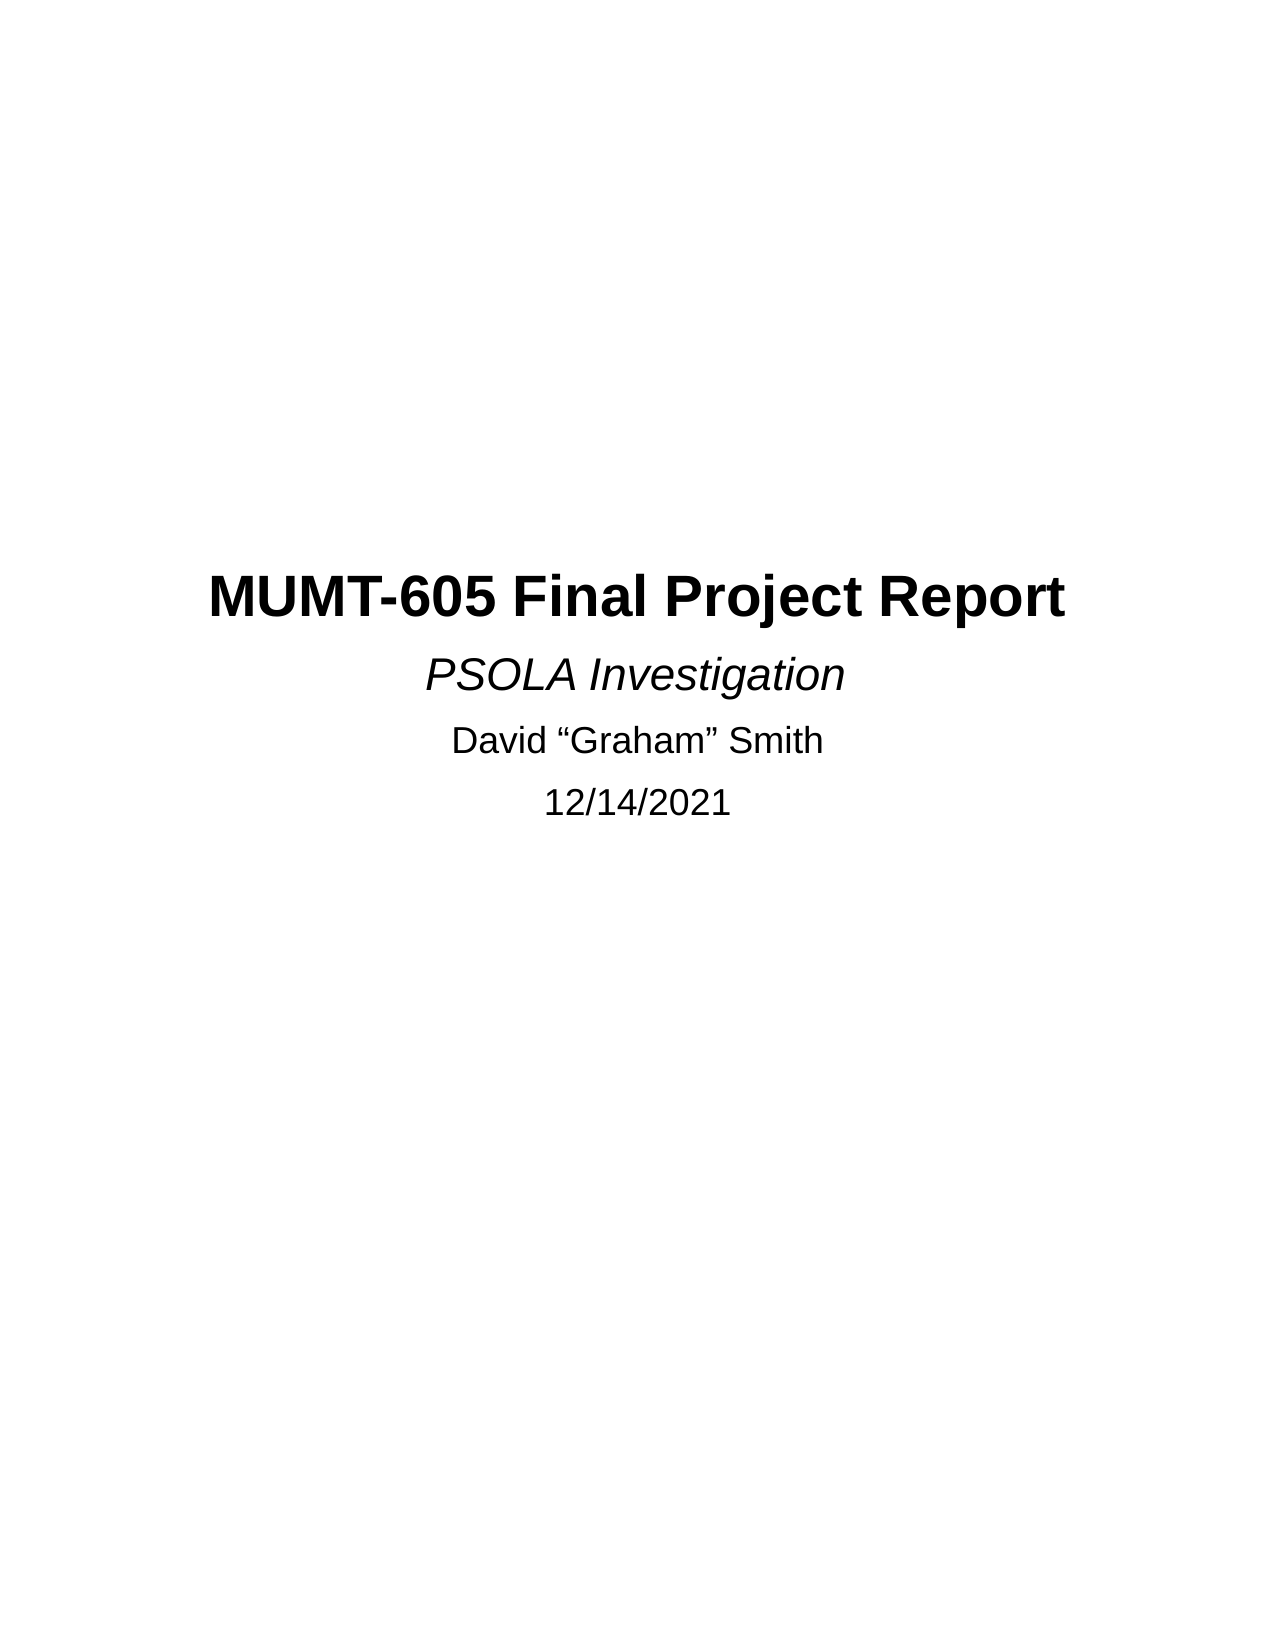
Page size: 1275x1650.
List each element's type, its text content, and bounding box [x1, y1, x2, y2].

subtitle 12/14/2021 [118, 781, 1157, 824]
subtitle David “Graham” Smith [118, 719, 1157, 762]
subtitle PSOLA Investigation [118, 647, 1157, 700]
title MUMT-605 Final Project Report [118, 561, 1157, 628]
